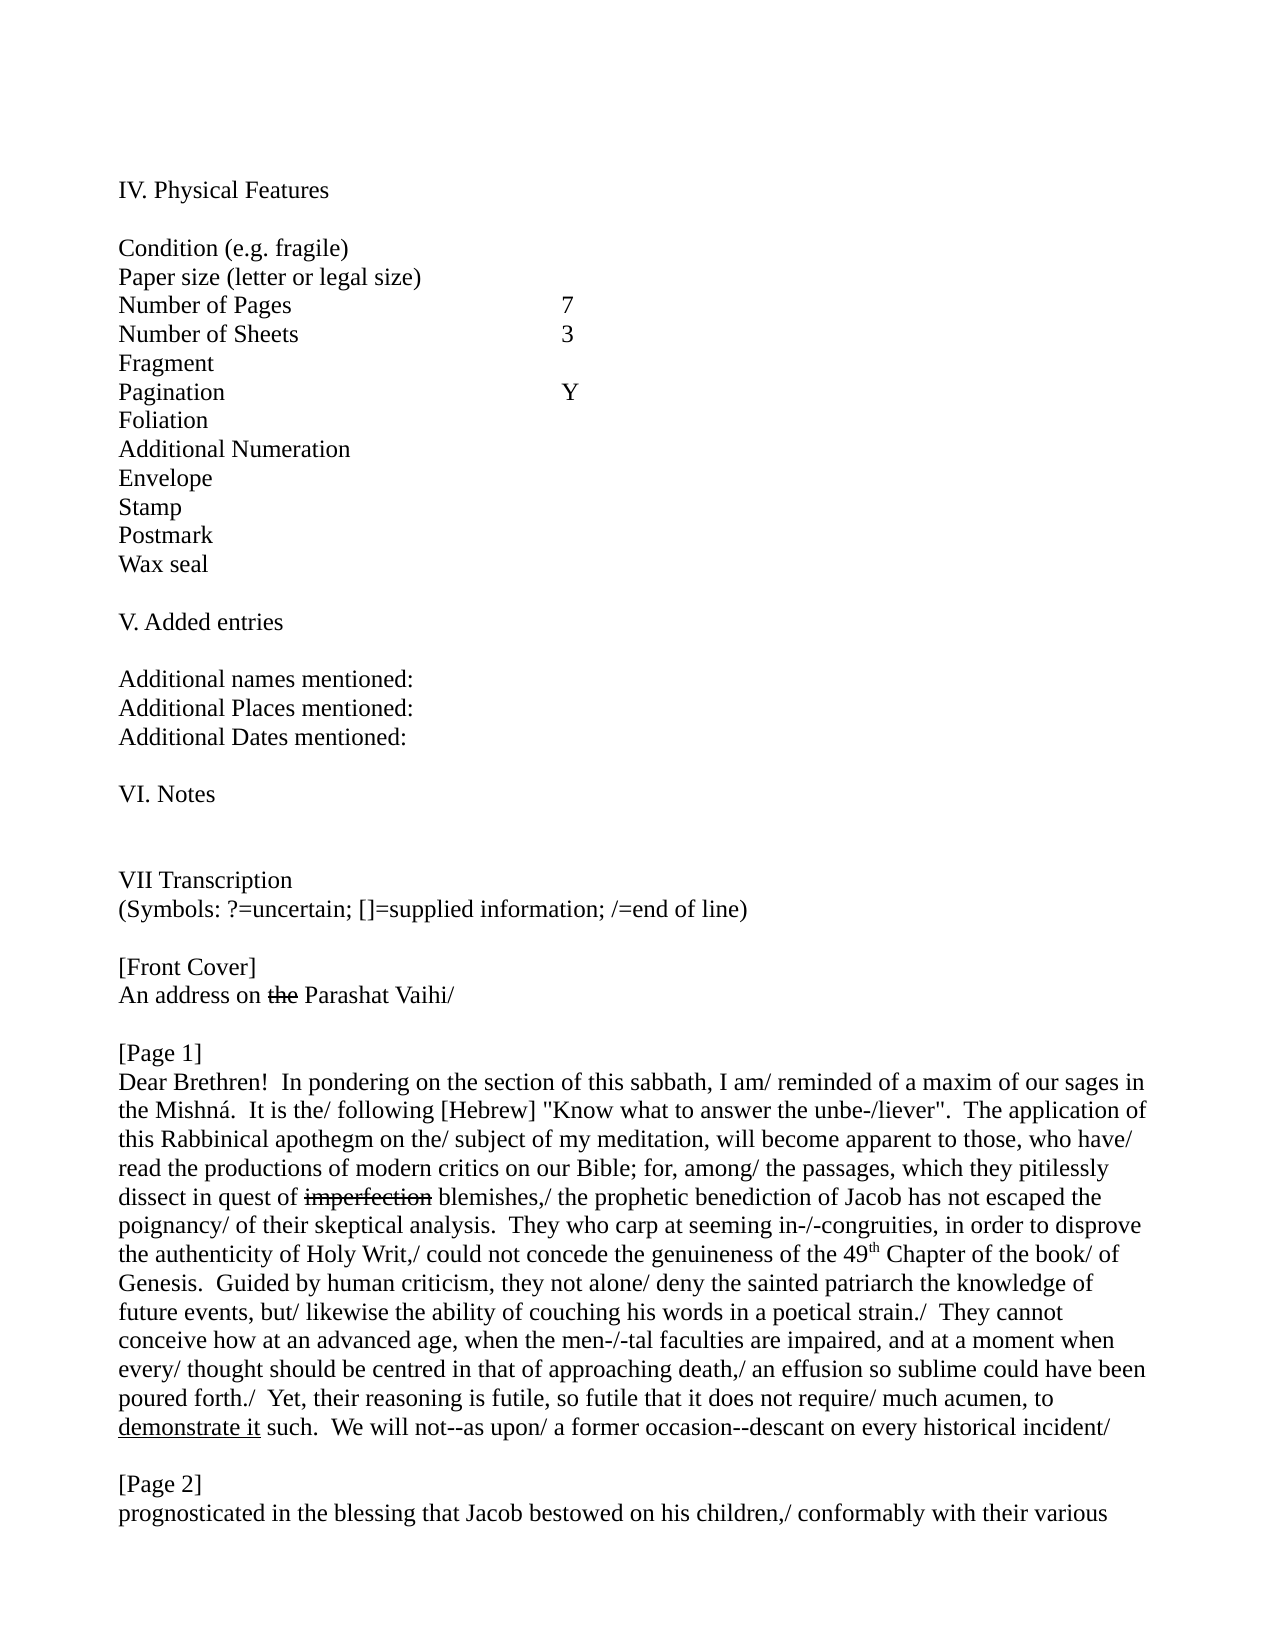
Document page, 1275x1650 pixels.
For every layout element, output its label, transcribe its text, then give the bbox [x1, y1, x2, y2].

text (Symbols: ?=uncertain; []=supplied information; /=end of line) [118, 894, 1157, 923]
text V. Added entries [118, 607, 1157, 636]
text Foliation [118, 406, 1157, 434]
text Postma rk [118, 521, 1157, 549]
text An address on the Parashat Vaihi/ [118, 981, 1157, 1009]
text [Front Cover] [118, 952, 1157, 981]
text Additional names mentioned: [118, 664, 1157, 693]
text Wax seal [118, 549, 1157, 578]
text Number of Sheets 3 [118, 319, 1157, 348]
text Pagination Y [118, 377, 1157, 406]
text Condition (e.g. fragile) [118, 233, 1157, 262]
text Dear Brethren! In pondering on the section of this sabbath, I am/ reminded of a maxim of our sages in the Mishná. It is the/ following [Hebrew] "Know what to answer the unbe-/liever". The application of this Rabbinical apothegm on the/ subject of my meditation, will become apparent to those, who have/ read the productions of modern critics on our Bible; for, among/ the passages, which they pitilessly dissect in quest of imperfection blemishes,/ the prophetic benediction of Jacob has not escaped the poignancy/ of their skeptical analysis. They who carp at seeming in-/-congruities, in order to disprove the authenticity of Holy Writ,/ could not concede the genuineness of the 49th Chapter of the book/ of Genesis. Guided by human criticism, they not alone/ deny the sainted patriarch the knowledge of future events, but/ likewise the ability of couching his words in a poetical strain./ They cannot conceive how at an advanced age, when the men-/-tal faculties are impaired, and at a moment when every/ thought should be centred in that of approaching death,/ an effusion so sublime could have been poured forth./ Yet, their reasoning is futile, so futile that it does not require/ much acumen, to demonstrate it such. We will not--as upon/ a former occasion--descant on every historical incident/ [118, 1067, 1157, 1441]
text Additional Dates mentioned: [118, 722, 1157, 751]
text Envelope [118, 463, 1157, 492]
text [Page 2] [118, 1469, 1157, 1498]
text VII Transcription [118, 866, 1157, 894]
text Fragment [118, 348, 1157, 377]
text IV. Physical Features [118, 176, 1157, 204]
text [Page 1] [118, 1038, 1157, 1067]
text Paper size (letter or legal size) [118, 262, 1157, 291]
text Additional Numeration [118, 434, 1157, 463]
text Number of Pages 7 [118, 291, 1157, 319]
text Additional Places mentioned: [118, 693, 1157, 722]
text VI. Notes [118, 779, 1157, 808]
text Stamp [118, 492, 1157, 521]
text prognosticated in the blessing that Jacob bestowed on his children,/ conformably with their various [118, 1498, 1157, 1527]
